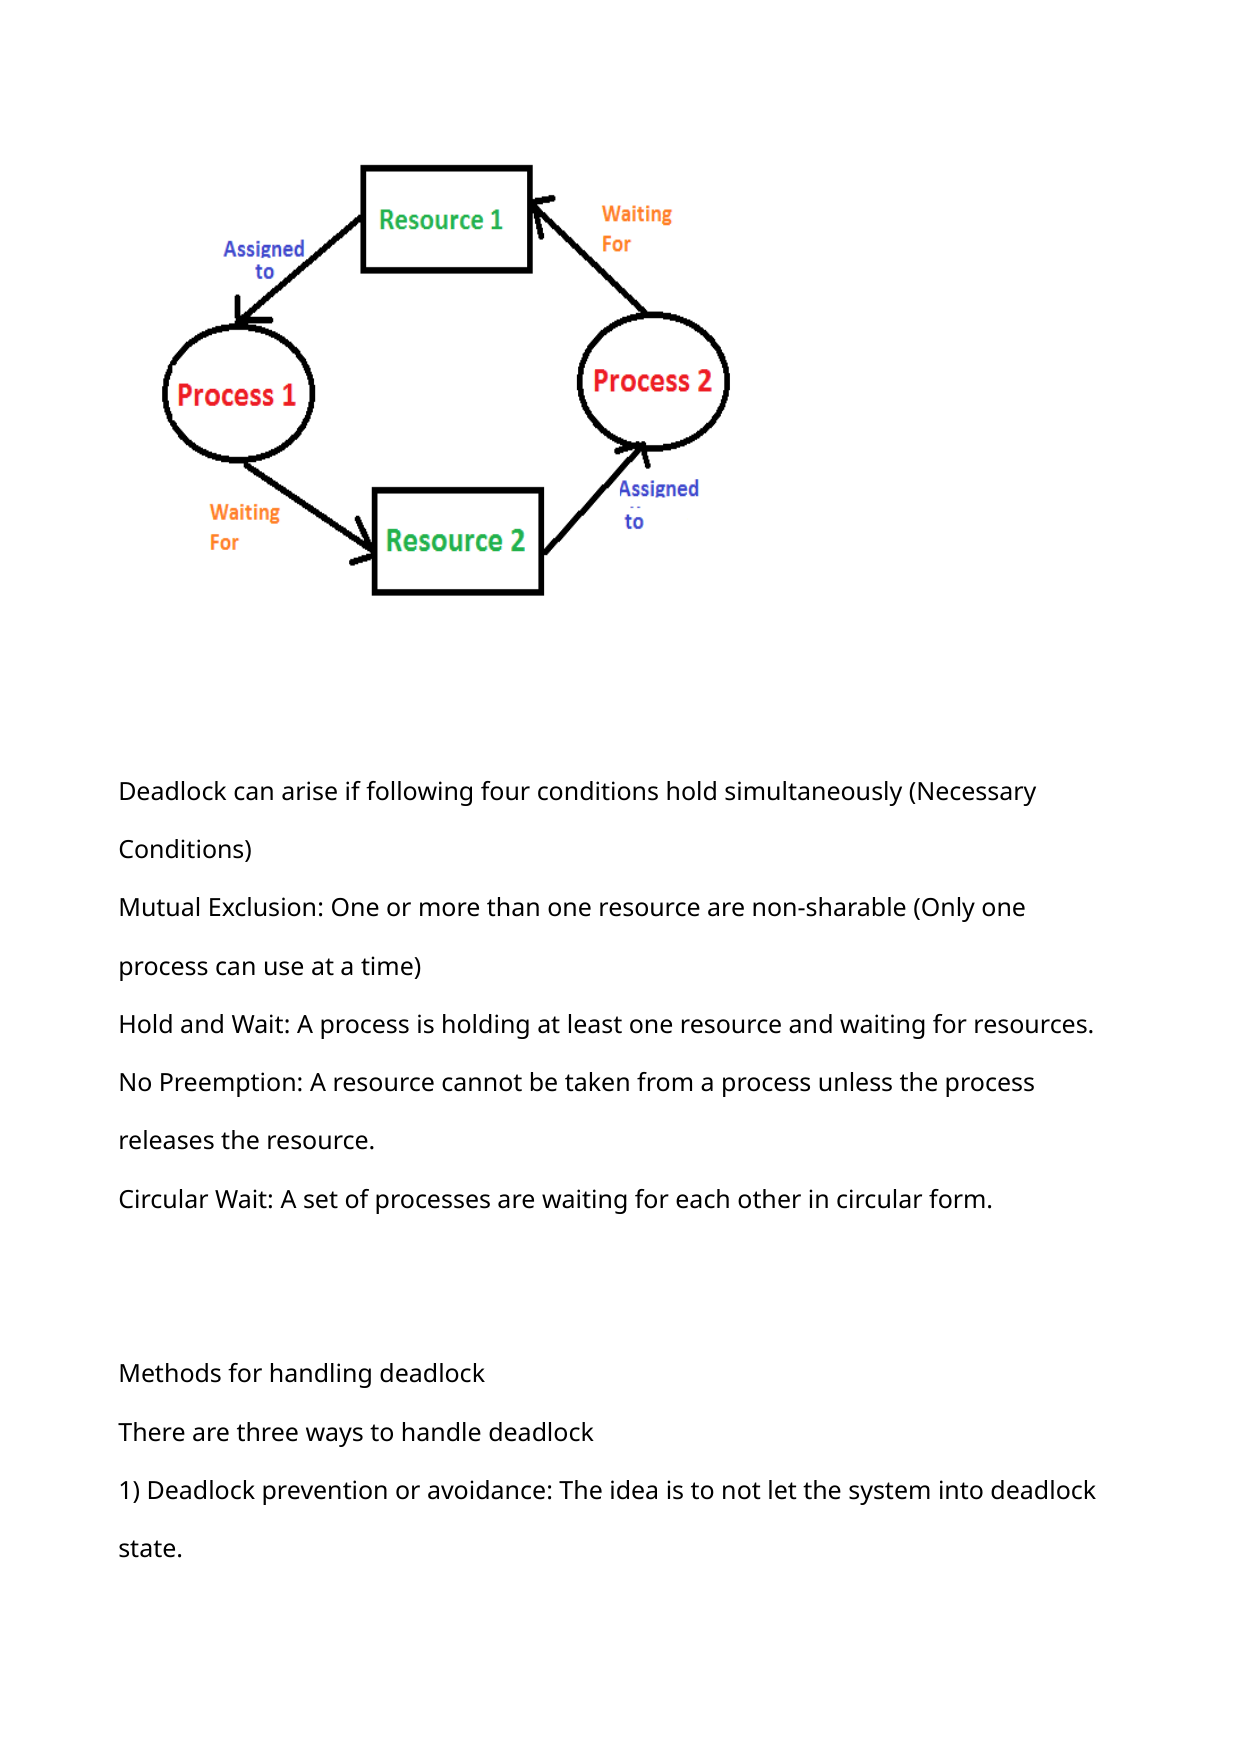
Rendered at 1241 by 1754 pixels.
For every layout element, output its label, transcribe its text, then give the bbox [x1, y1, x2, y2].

text Methods for handling deadlock There are three ways to handle deadlock 1) Deadlock prevention or avoidance: The idea is to not let the system into deadlock state. [118, 1239, 1122, 1565]
text Deadlock can arise if following four conditions hold simultaneously (Necessary Conditions) Mutual Exclusion: One or more than one resource are non-sharable (Only one process can use at a time) Hold and Wait: A process is holding at least one resource and waiting for resources. No Preemption: A resource cannot be taken from a process unless the process releases the resource. Circular Wait: A set of processes are waiting for each other in circular form. [118, 657, 1122, 1215]
picture [118, 118, 747, 622]
